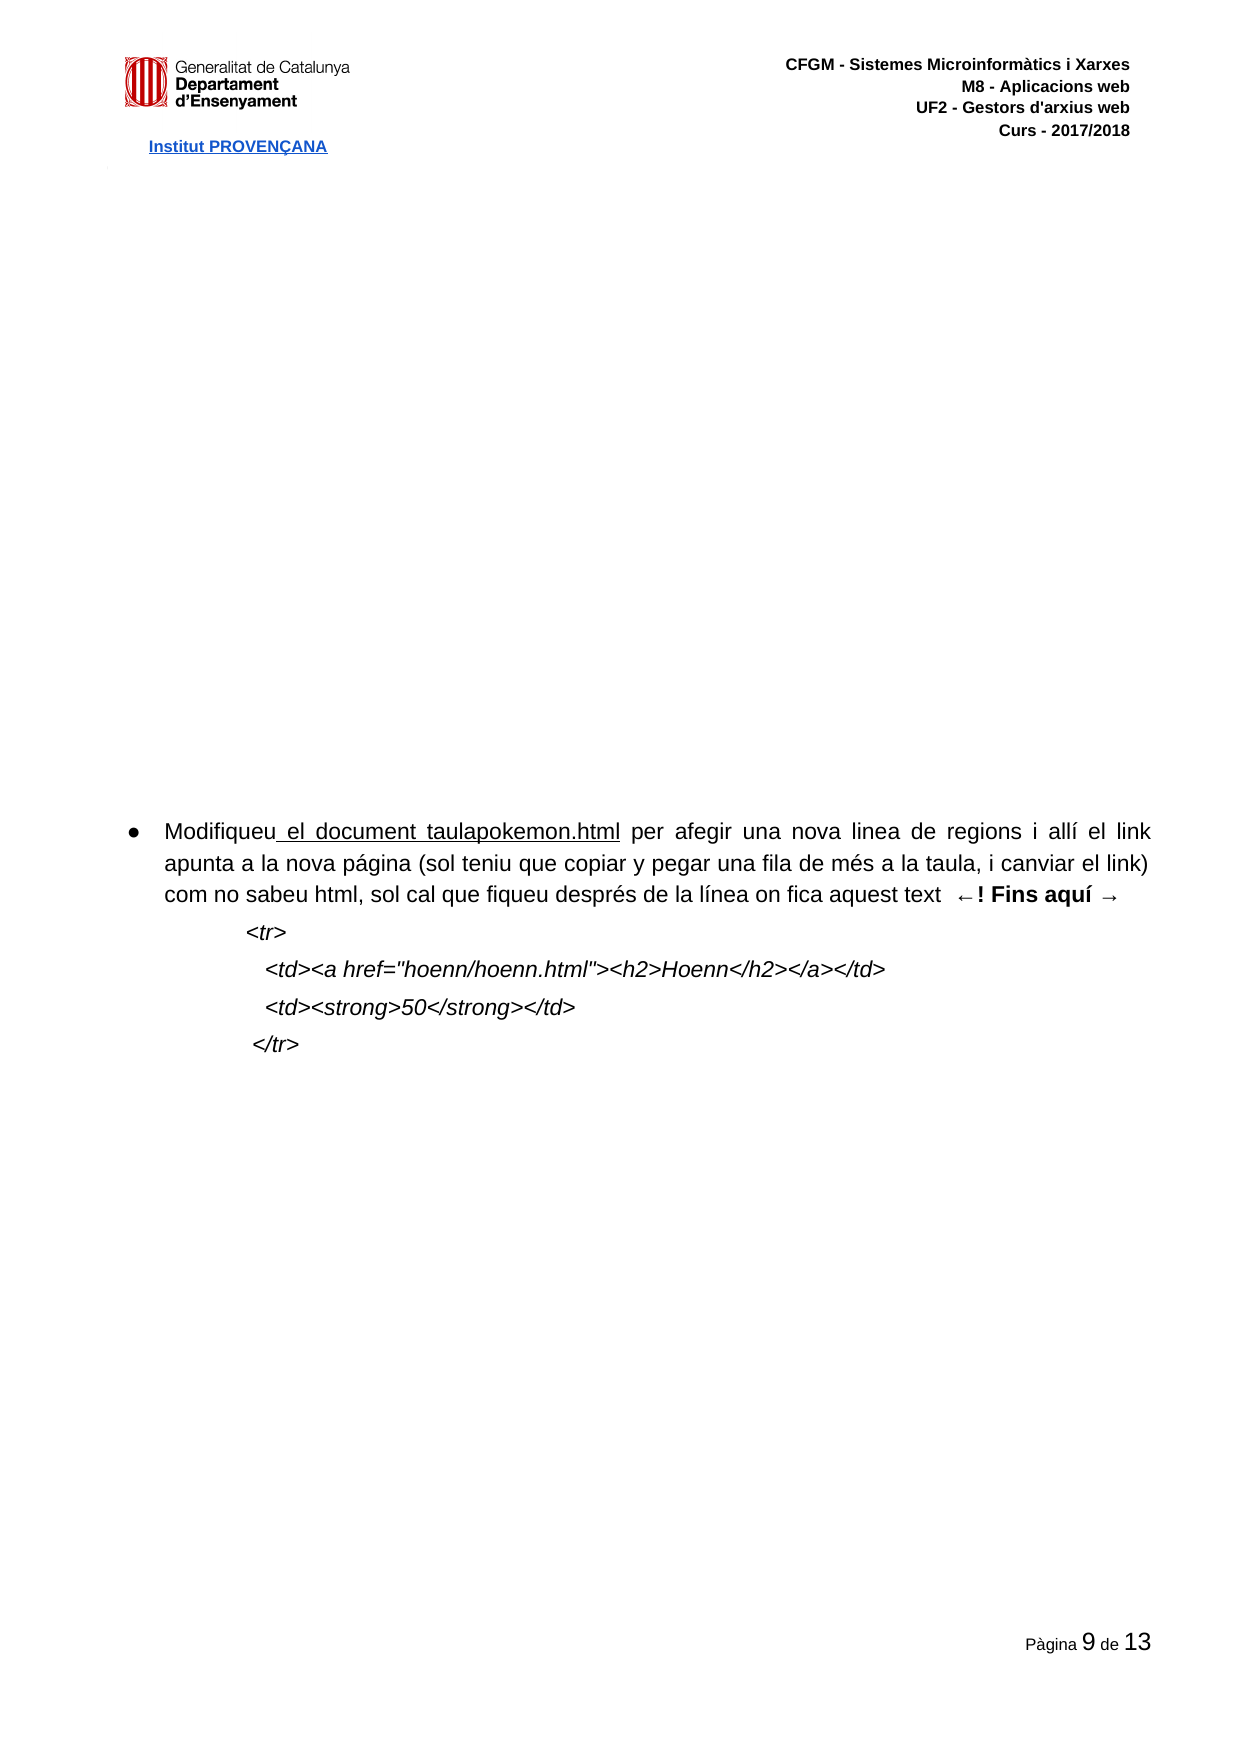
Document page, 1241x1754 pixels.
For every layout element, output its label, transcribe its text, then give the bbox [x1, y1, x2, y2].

text <td><a href="hoenn/hoenn.html"><h2>Hoenn</h2></a></td> [239, 956, 1151, 983]
text </tr> [239, 1031, 1151, 1058]
list Modifiqueu el document taulapokemon.html per afegir una nova linea de regions i allí el link apunta a la nova página (sol teniu que copiar y pegar una fila de més a la taula, i canviar el link) com no sabeu html, sol cal que fiqueu després de la línea on fica aquest text ←! Fins aquí → [127, 818, 1151, 908]
picture [88, 32, 385, 133]
text <tr> [239, 919, 1151, 945]
text <td><strong>50</strong></td> [239, 994, 1151, 1020]
